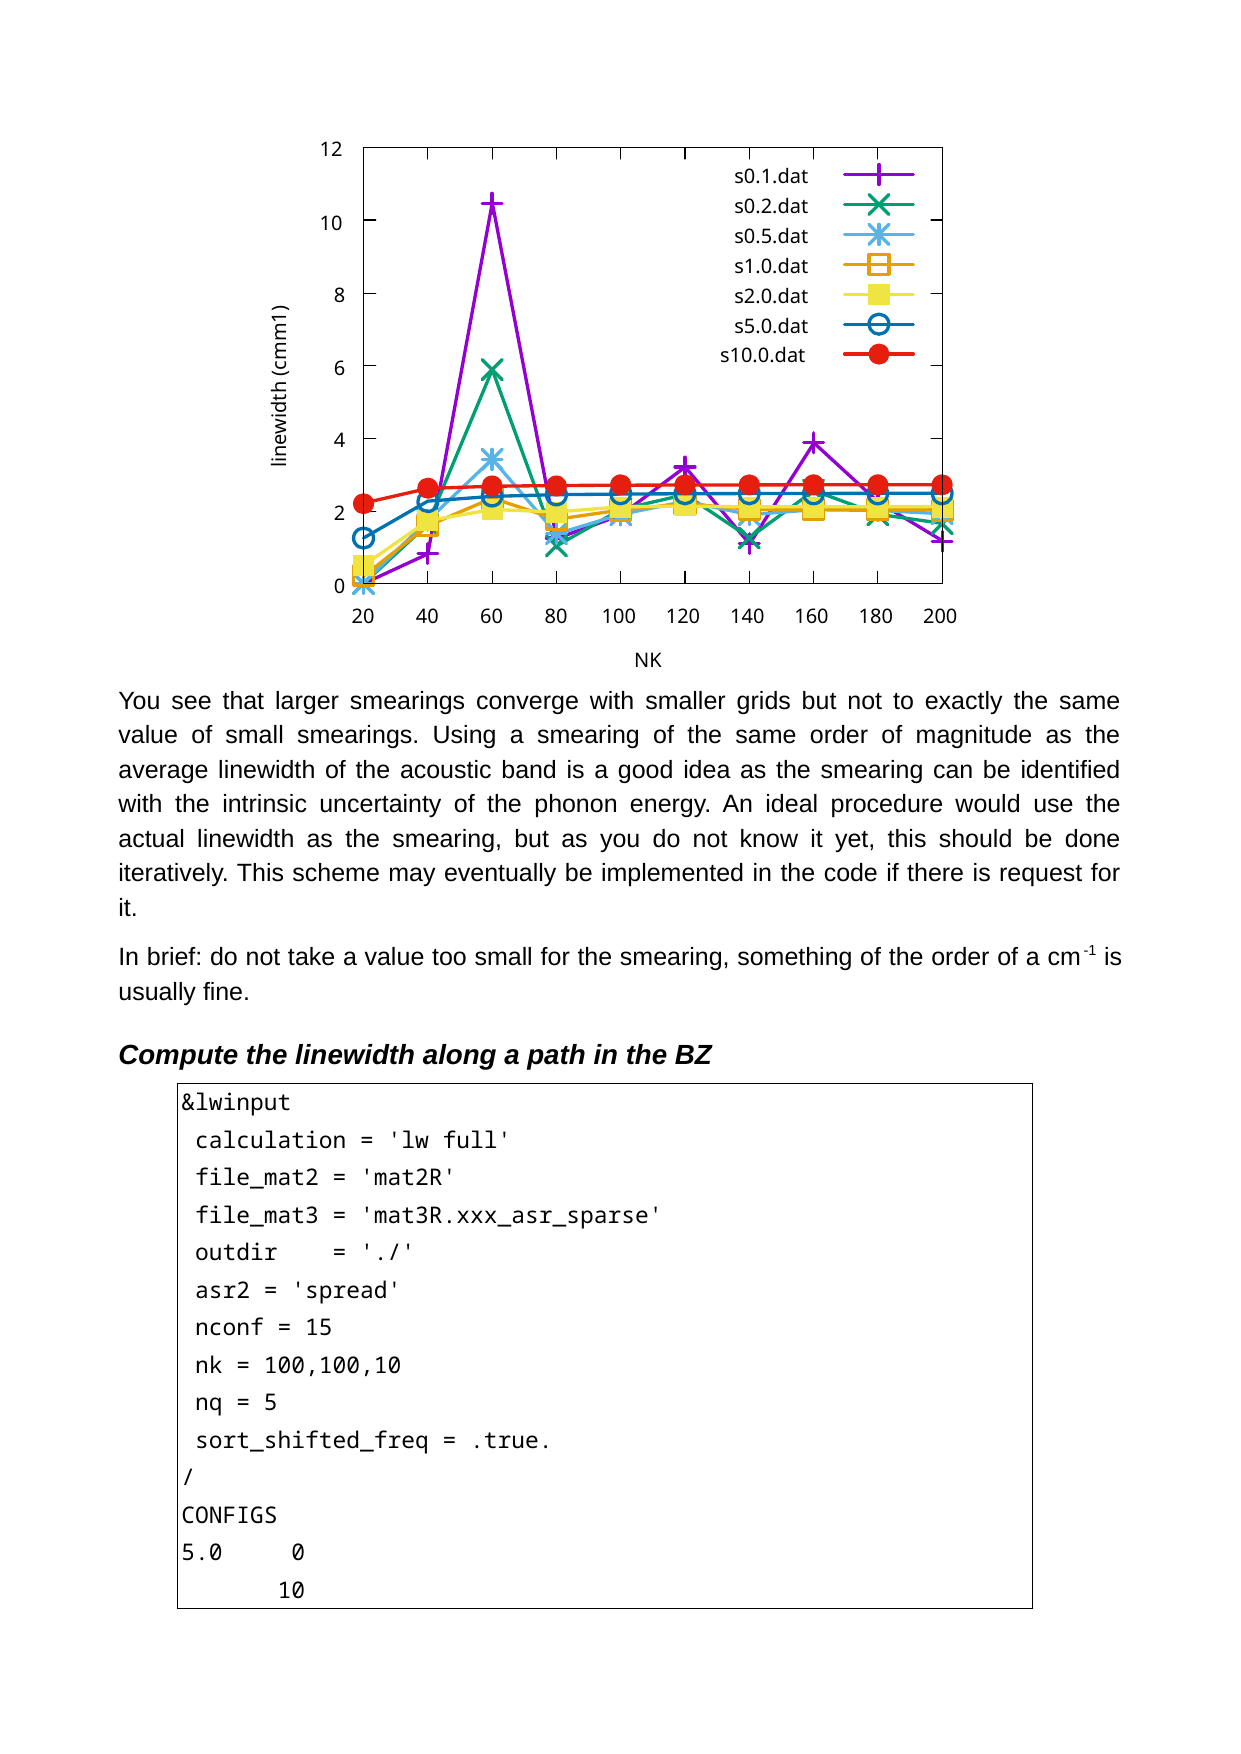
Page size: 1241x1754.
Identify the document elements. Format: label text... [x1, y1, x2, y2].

text You see that larger smearings converge with smaller grids but not to exactly the same value of small smearings. Using a smearing of the same order of magnitude as the average linewidth of the acoustic band is a good idea as the smearing can be identified with the intrinsic uncertainty of the phonon energy. An ideal procedure would use the actual linewidth as the smearing, but as you do not know it yet, this should be done iteratively. This scheme may eventually be implemented in the code if there is request for it. [118, 118, 1122, 922]
subtitle Compute the linewidth along a path in the BZ [118, 1038, 1122, 1070]
text In brief: do not take a value too small for the smearing, something of the order of a cm-1 is usually fine. [118, 942, 1122, 1005]
text &lwinput calculation = 'lw full' file_mat2 = 'mat2R' file_mat3 = 'mat3R.xxx_asr_sparse' outdir = './' asr2 = 'spread' nconf = 15 nk = 100,100,10 nq = 5 sort_shifted_freq = .true. / CONFIGS 5.0 0 10 [178, 1084, 1032, 1608]
